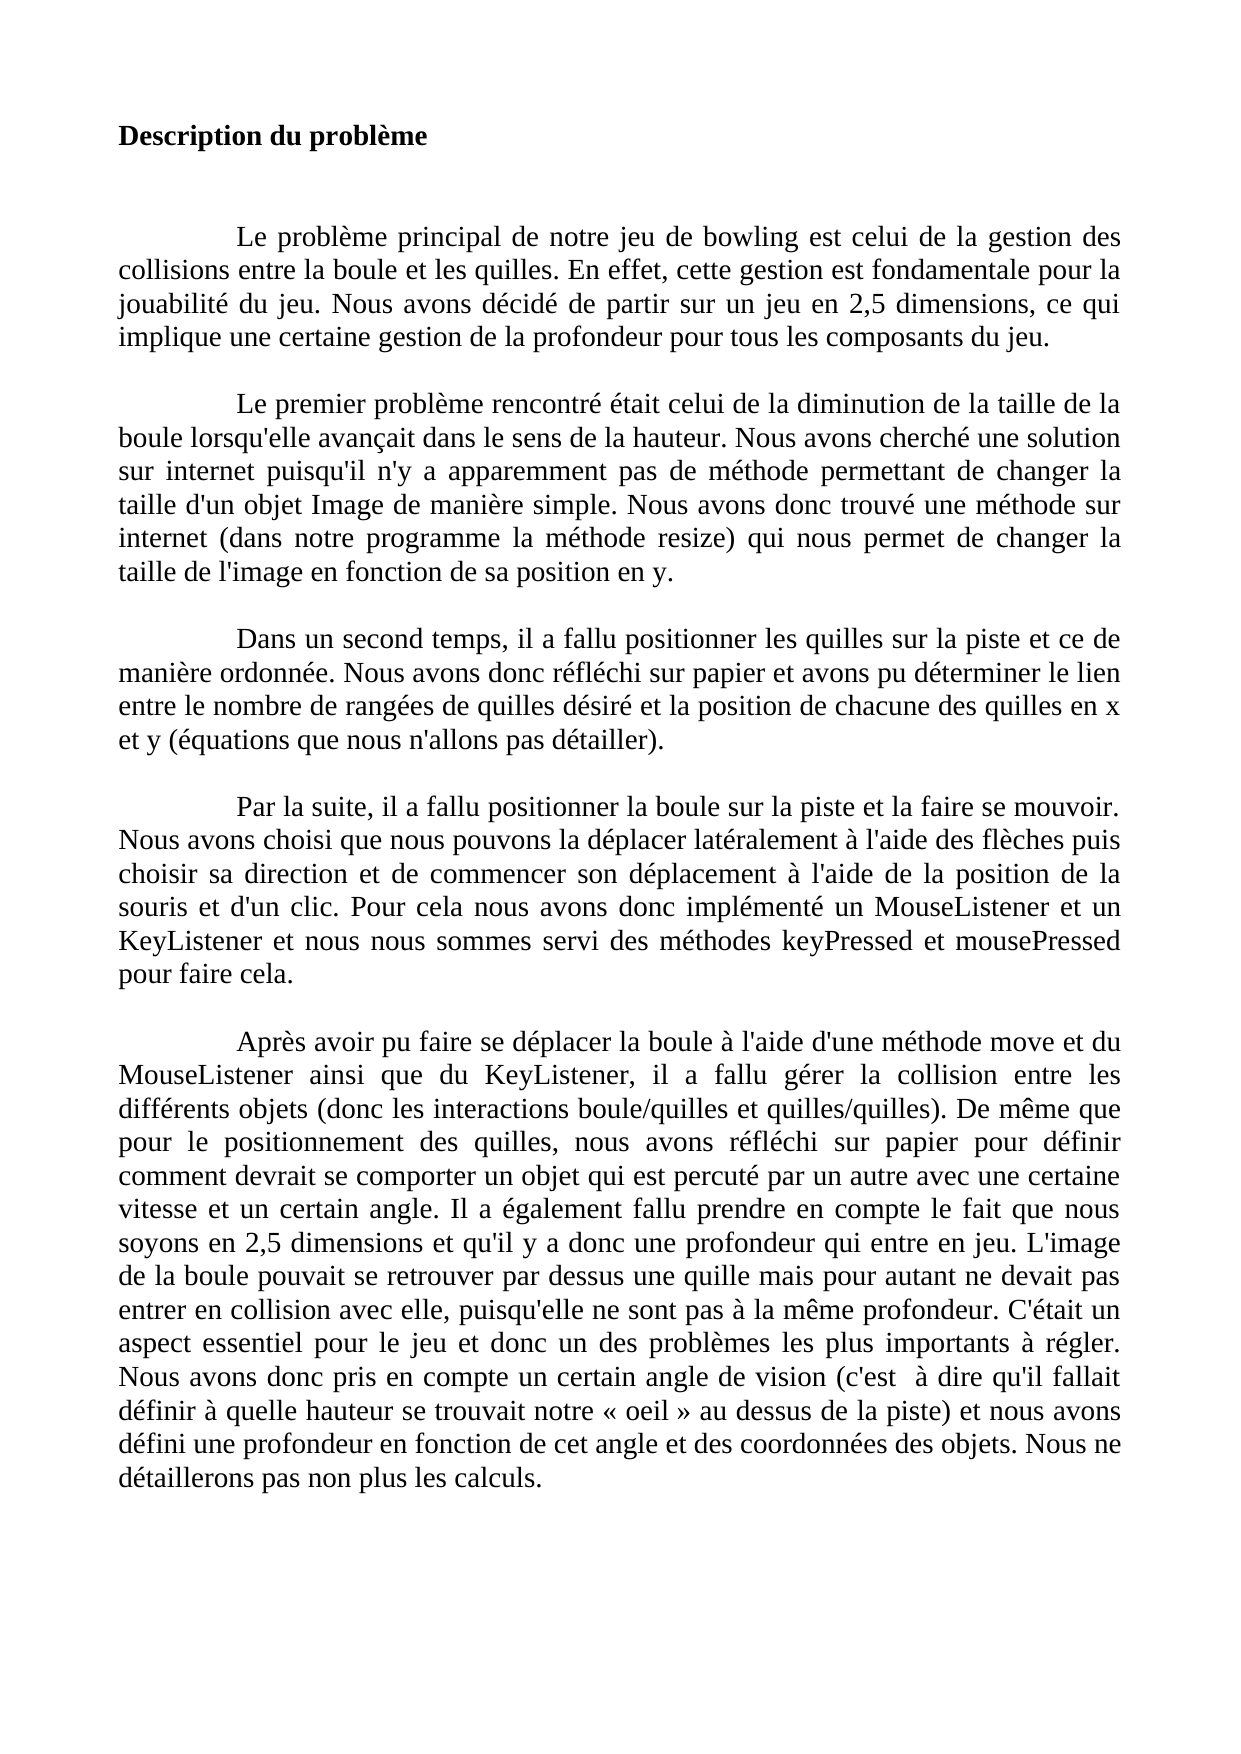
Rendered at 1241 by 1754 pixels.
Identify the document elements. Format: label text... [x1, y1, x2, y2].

text Description du problème [118, 118, 1122, 152]
text Par la suite, il a fallu positionner la boule sur la piste et la faire se mouvoir. Nous avons choisi que nous pouvons la déplacer latéralement à l'aide des flèches puis choisir sa direction et de commencer son déplacement à l'aide de la position de la souris et d'un clic. Pour cela nous avons donc implémenté un MouseListener et un KeyListener et nous nous sommes servi des méthodes keyPressed et mousePressed pour faire cela. [118, 789, 1122, 990]
text Le premier problème rencontré était celui de la diminution de la taille de la boule lorsqu'elle avançait dans le sens de la hauteur. Nous avons cherché une solution sur internet puisqu'il n'y a apparemment pas de méthode permettant de changer la taille d'un objet Image de manière simple. Nous avons donc trouvé une méthode sur internet (dans notre programme la méthode resize) qui nous permet de changer la taille de l'image en fonction de sa position en y. [118, 386, 1122, 588]
text Le problème principal de notre jeu de bowling est celui de la gestion des collisions entre la boule et les quilles. En effet, cette gestion est fondamentale pour la jouabilité du jeu. Nous avons décidé de partir sur un jeu en 2,5 dimensions, ce qui implique une certaine gestion de la profondeur pour tous les composants du jeu. [118, 219, 1122, 353]
text Dans un second temps, il a fallu positionner les quilles sur la piste et ce de manière ordonnée. Nous avons donc réfléchi sur papier et avons pu déterminer le lien entre le nombre de rangées de quilles désiré et la position de chacune des quilles en x et y (équations que nous n'allons pas détailler). [118, 621, 1122, 755]
text Après avoir pu faire se déplacer la boule à l'aide d'une méthode move et du MouseListener ainsi que du KeyListener, il a fallu gérer la collision entre les différents objets (donc les interactions boule/quilles et quilles/quilles). De même que pour le positionnement des quilles, nous avons réfléchi sur papier pour définir comment devrait se comporter un objet qui est percuté par un autre avec une certaine vitesse et un certain angle. Il a également fallu prendre en compte le fait que nous soyons en 2,5 dimensions et qu'il y a donc une profondeur qui entre en jeu. L'image de la boule pouvait se retrouver par dessus une quille mais pour autant ne devait pas entrer en collision avec elle, puisqu'elle ne sont pas à la même profondeur. C'était un aspect essentiel pour le jeu et donc un des problèmes les plus importants à régler. Nous avons donc pris en compte un certain angle de vision (c'est à dire qu'il fallait définir à quelle hauteur se trouvait notre « oeil » au dessus de la piste) et nous avons défini une profondeur en fonction de cet angle et des coordonnées des objets. Nous ne détaillerons pas non plus les calculs. [118, 1024, 1122, 1493]
